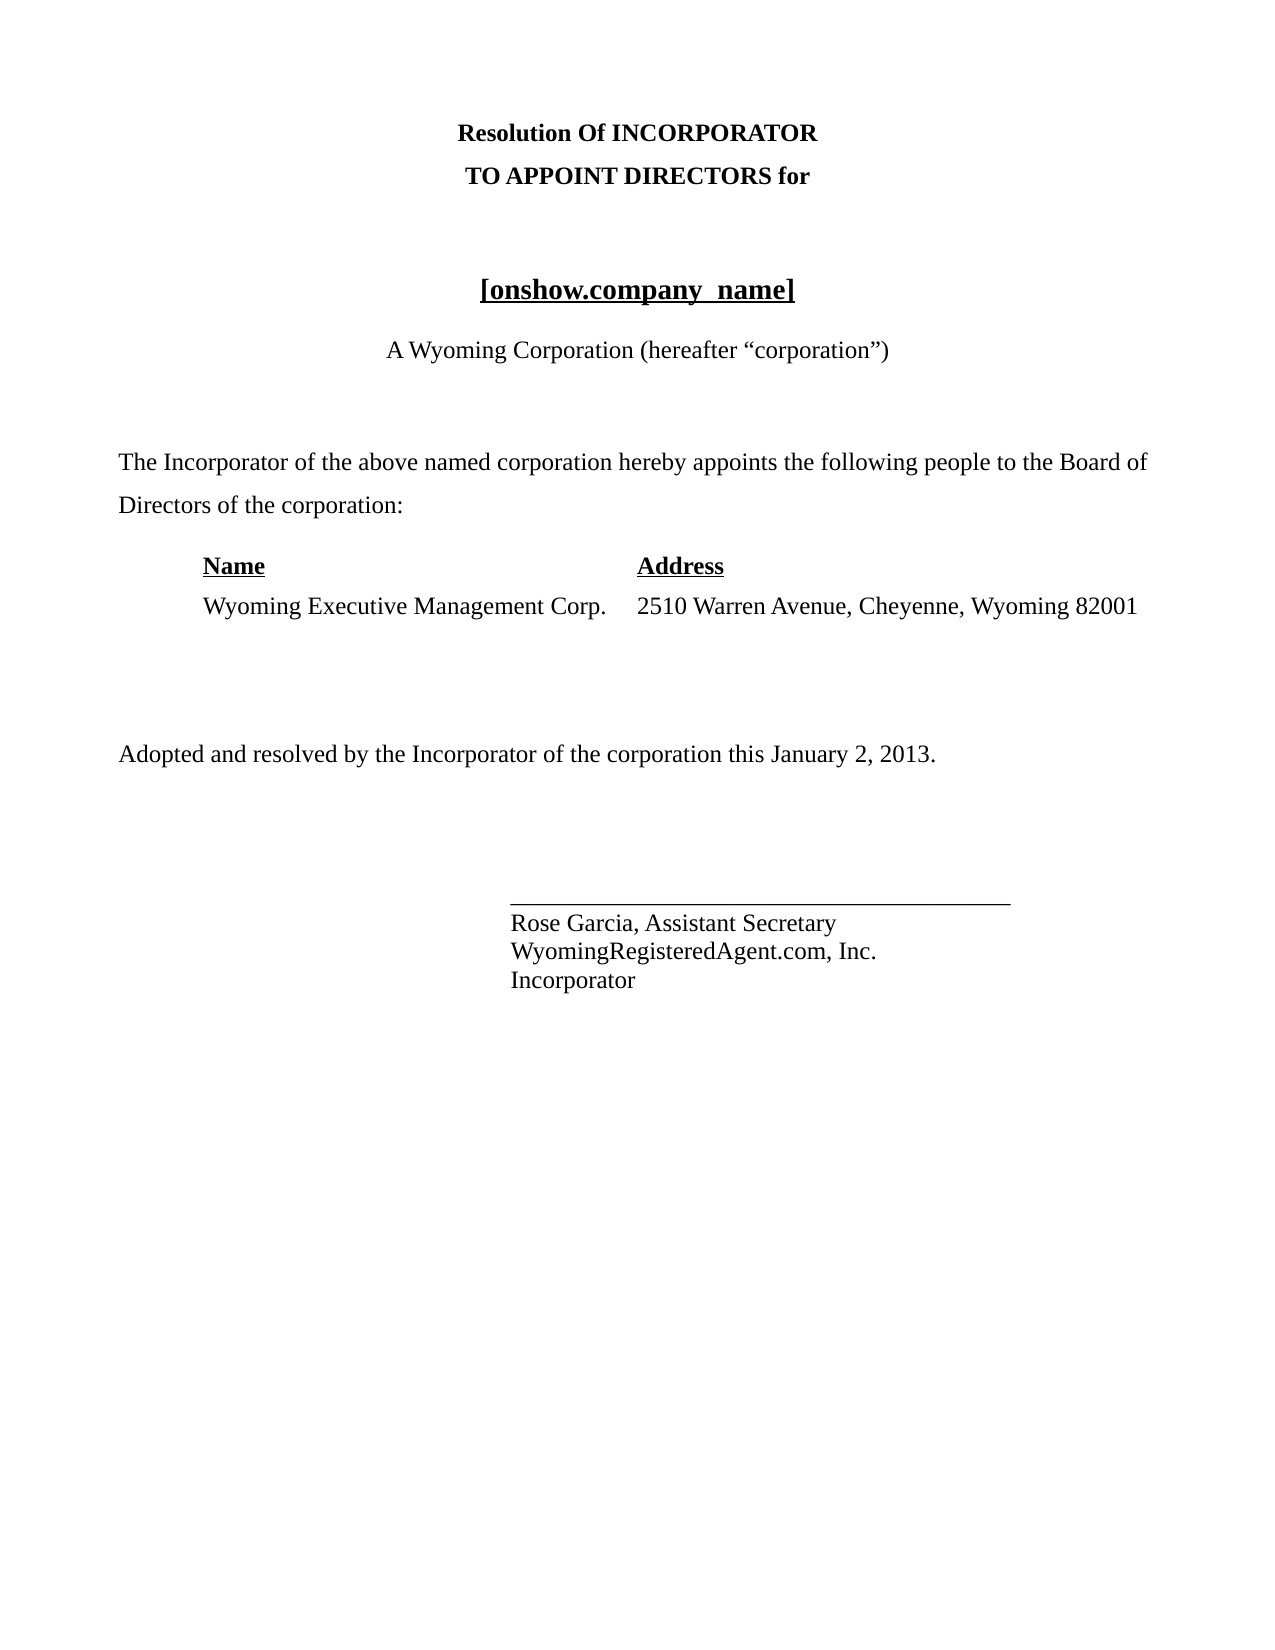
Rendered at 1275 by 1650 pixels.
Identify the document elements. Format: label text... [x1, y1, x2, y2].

text A Wyoming Corporation (hereafter “corporation”) [118, 335, 1157, 364]
text The Incorporator of the above named corporation hereby appoints the following people to the Board of Directors of the corporation: [118, 447, 1157, 518]
table_cell 2510 Warren Avenue, Cheyenne, Wyoming 82001 [624, 586, 1157, 626]
text Adopted and resolved by the Incorporator of the corporation this January 2, 2013. [118, 739, 1157, 768]
table_header Name [190, 545, 624, 586]
text WyomingRegisteredAgent.com, Inc. [510, 936, 1157, 965]
text Resolution Of INCORPORATOR TO APPOINT DIRECTORS for [118, 118, 1157, 190]
text [onshow.company_name] [118, 272, 1157, 306]
text ________________________________________ Rose Garcia, Assistant Secretary [510, 879, 1157, 936]
table_cell Wyoming Executive Management Corp. [190, 586, 624, 626]
table_header Address [624, 545, 1157, 586]
text Incorporator [510, 965, 1157, 994]
